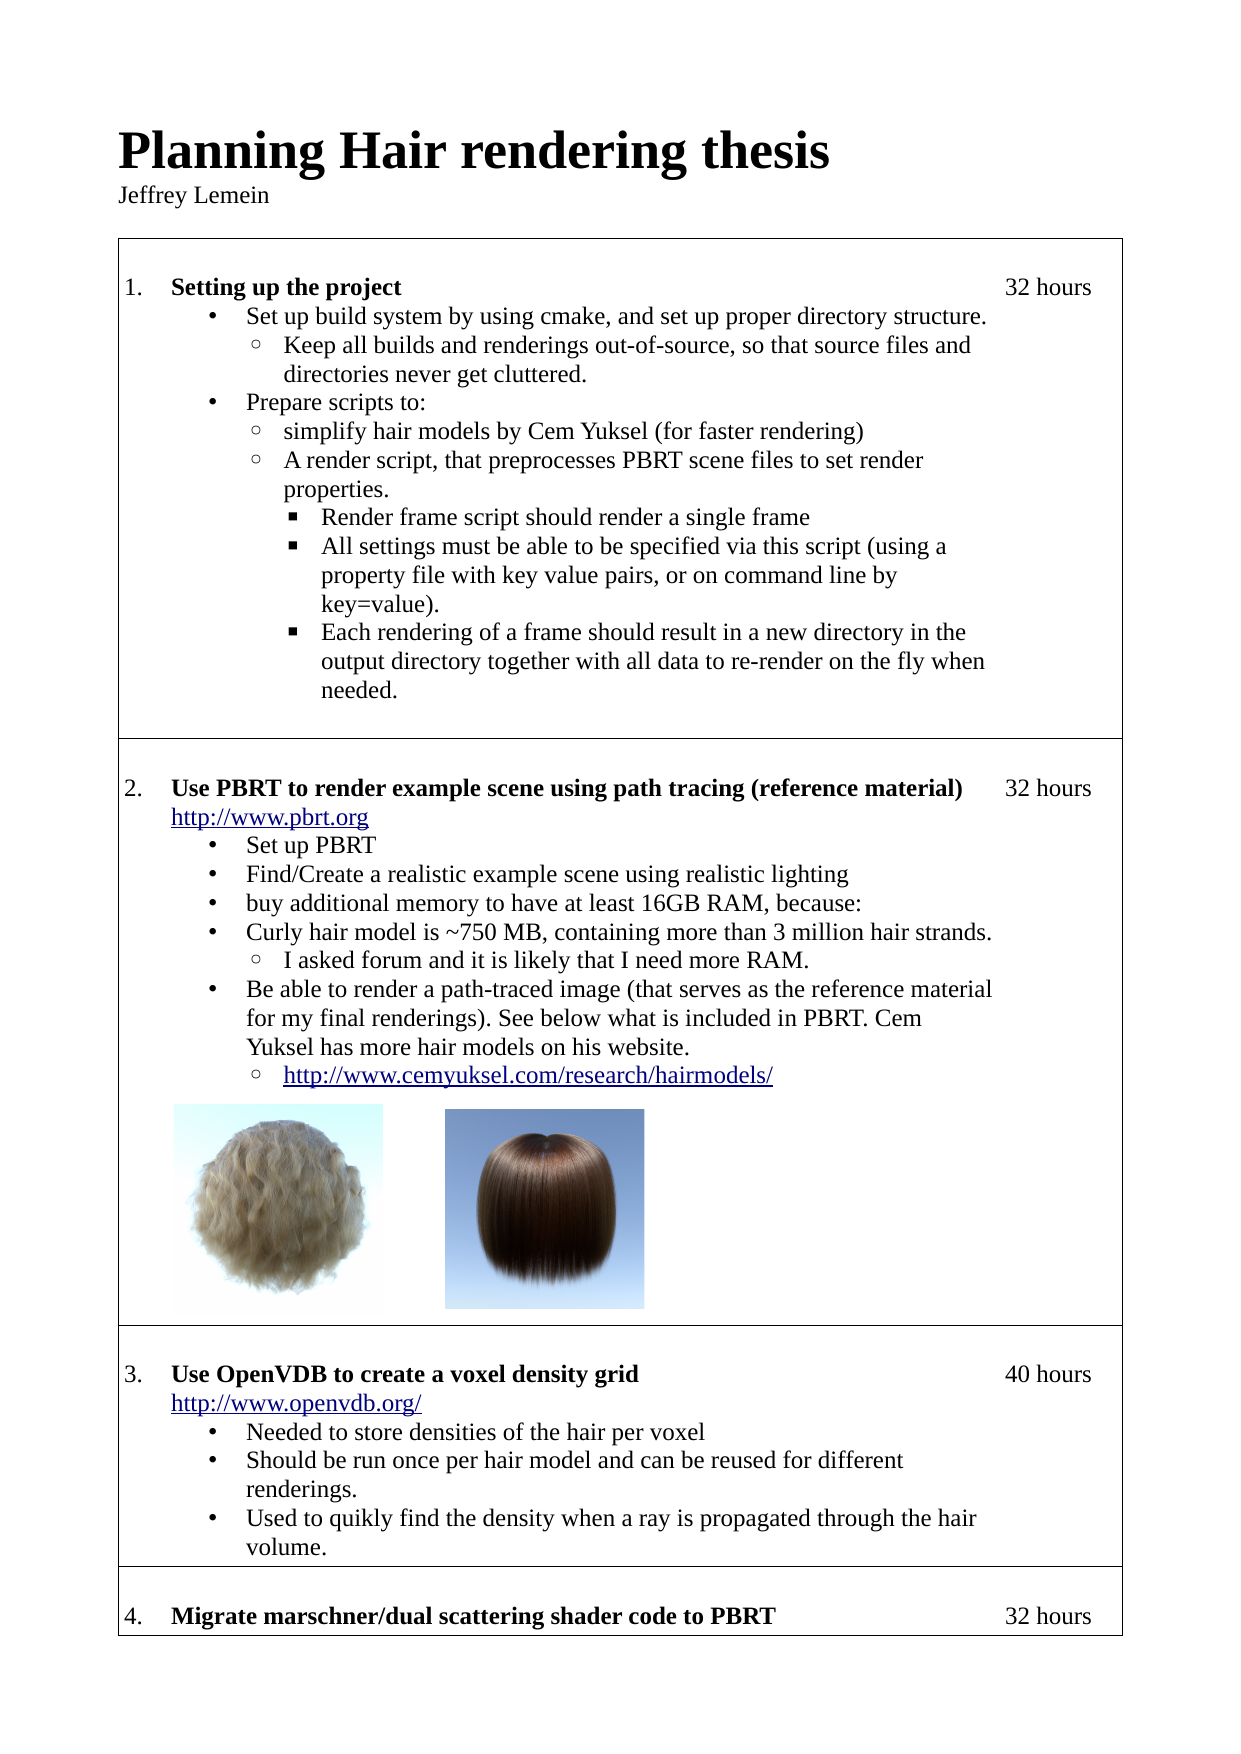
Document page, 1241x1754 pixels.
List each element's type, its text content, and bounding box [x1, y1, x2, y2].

table_header 1. [119, 239, 165, 738]
picture [173, 1104, 383, 1315]
table_header 32 hours [999, 239, 1122, 738]
table_cell 3. [119, 1326, 165, 1566]
table_cell 32 hours [999, 1567, 1122, 1635]
table_cell Use PBRT to render example scene using path tracing (reference material) http://www.pbrt.org Set up PBRT Find/Create a realistic example scene using realistic lighting buy additional memory to have at least 16GB RAM, because: Curly hair model is ~750 MB, containing more than 3 million hair strands. I asked forum and it is likely that I need more RAM. Be able to render a path-traced image (that serves as the reference material for my final renderings). See below what is included in PBRT. Cem Yuksel has more hair models on his website. http://www.cemyuksel.com/research/hairmodels/ [165, 739, 999, 1325]
text Jeffrey Lemein [118, 180, 1122, 209]
picture [445, 1109, 645, 1309]
table_cell 2. [119, 739, 165, 1325]
table_cell 4. [119, 1567, 165, 1635]
table_header Setting up the project Set up build system by using cmake, and set up proper directory structure. Keep all builds and renderings out-of-source, so that source files and directories never get cluttered. Prepare scripts to: simplify hair models by Cem Yuksel (for faster rendering) A render script, that preprocesses PBRT scene files to set render properties. Render frame script should render a single frame All settings must be able to be specified via this script (using a property file with key value pairs, or on command line by key=value). Each rendering of a frame should result in a new directory in the output directory together with all data to re-render on the fly when needed. [165, 239, 999, 738]
text Planning Hair rendering thesis [118, 118, 1122, 180]
table_cell Use OpenVDB to create a voxel density grid http://www.openvdb.org/ Needed to store densities of the hair per voxel Should be run once per hair model and can be reused for different renderings. Used to quikly find the density when a ray is propagated through the hair volume. [165, 1326, 999, 1566]
table_cell Migrate marschner/dual scattering shader code to PBRT Should be relatively painless, both are written in C++. The only difference is that before it was linked as plugin to Pixar’s Renderman and now it should be part of PBRT scene. [165, 1567, 999, 1635]
table_cell 32 hours [999, 739, 1122, 1325]
table_cell 40 hours [999, 1326, 1122, 1566]
